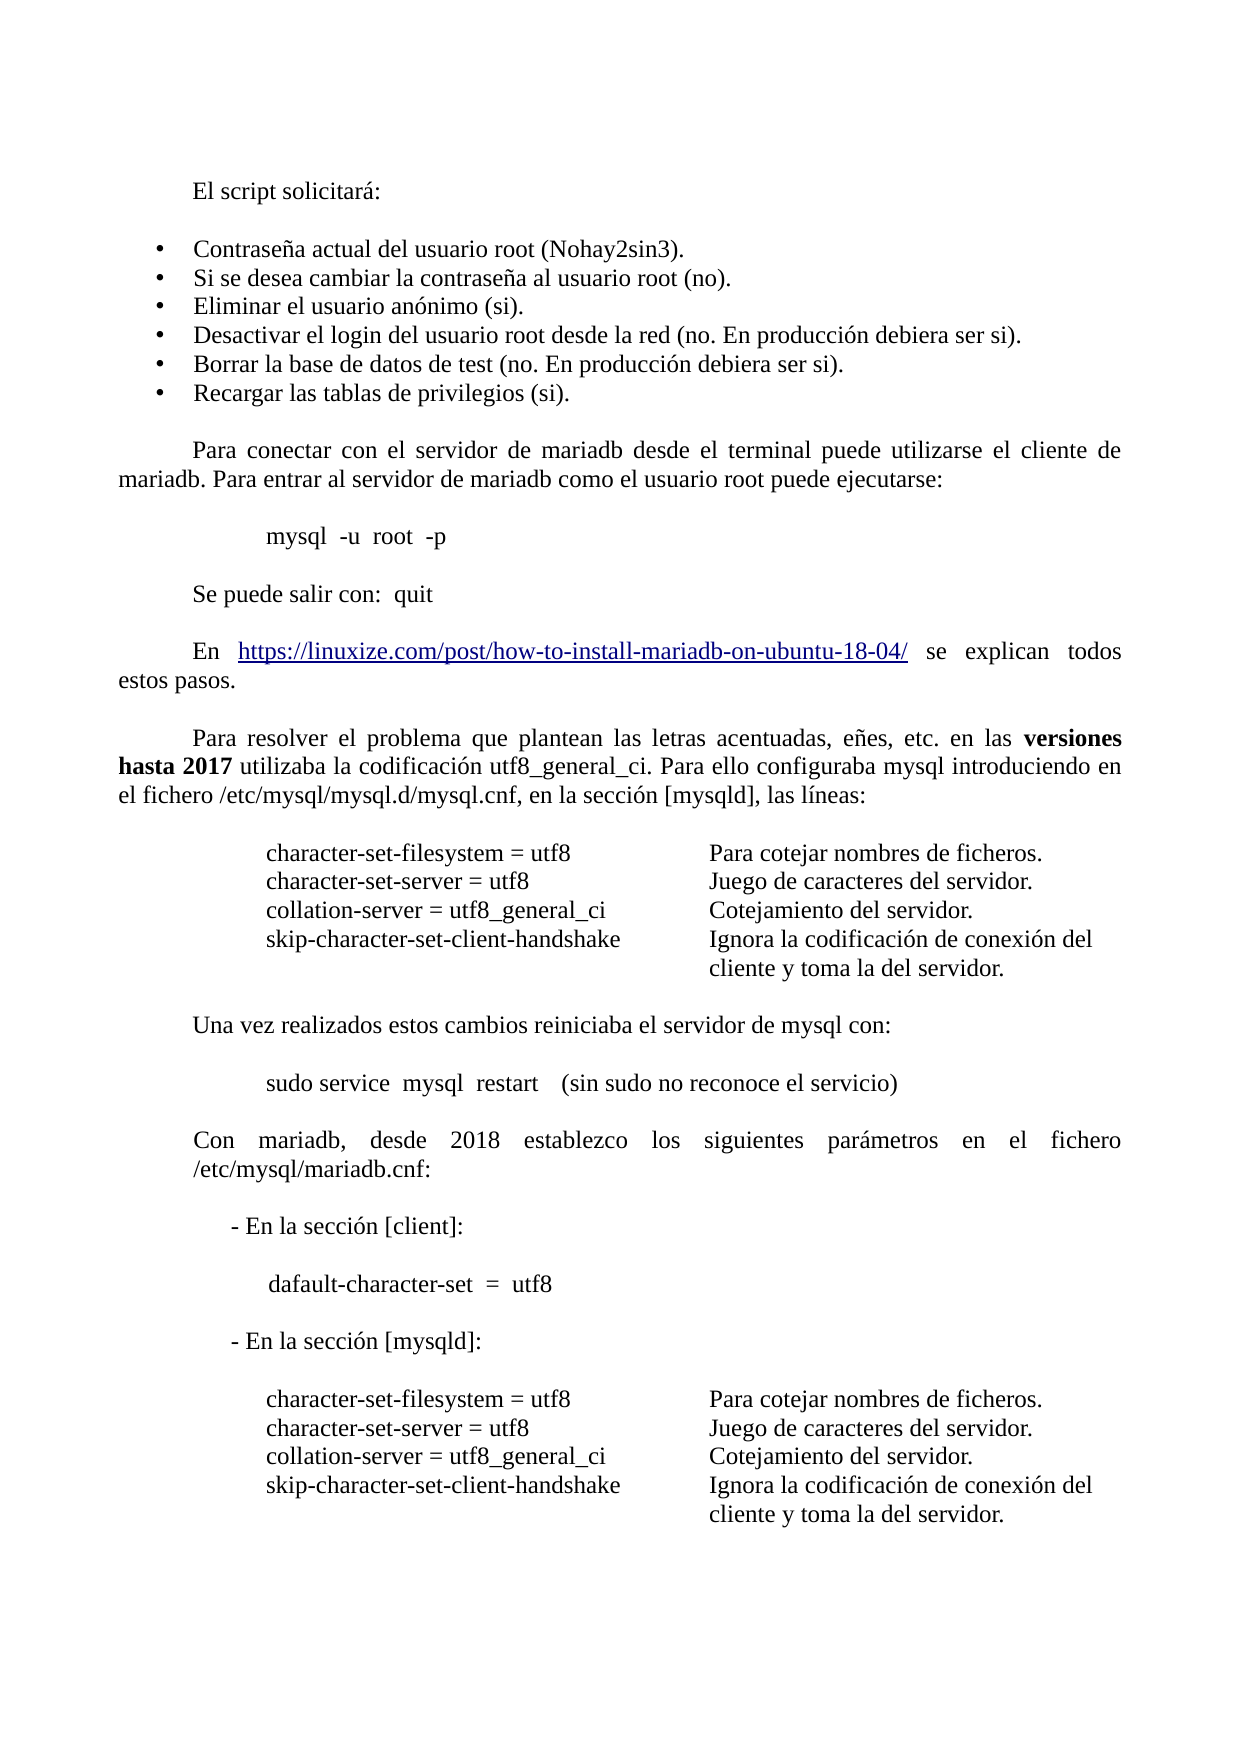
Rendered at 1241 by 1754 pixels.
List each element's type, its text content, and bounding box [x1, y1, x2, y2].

list Recargar las tablas de privilegios (si). [156, 378, 1122, 406]
list - En la sección [client]: [193, 1211, 1122, 1240]
list dafault-character-set = utf8 [231, 1269, 1122, 1298]
text cliente y toma la del servidor. [118, 953, 1122, 981]
text Se puede salir con: quit [118, 579, 1122, 608]
list Eliminar el usuario anónimo (si). [156, 291, 1122, 320]
text collation-server = utf8_general_ci Cotejamiento del servidor. [118, 895, 1122, 924]
text En https://linuxize.com/post/how-to-install-mariadb-on-ubuntu-18-04/ se explican todos estos pasos. [118, 636, 1122, 694]
text Una vez realizados estos cambios reiniciaba el servidor de mysql con: [118, 1010, 1122, 1039]
text mysql -u root -p [118, 521, 1122, 550]
text Para resolver el problema que plantean las letras acentuadas, eñes, etc. en las versiones hasta 2017 utilizaba la codificación utf8_general_ci. Para ello configuraba mysql introduciendo en el fichero /etc/mysql/mysql.d/mysql.cnf, en la sección [mysqld], las líneas: [118, 723, 1122, 809]
text skip-character-set-client-handshake Ignora la codificación de conexión del [118, 924, 1122, 953]
text character-set-filesystem = utf8 Para cotejar nombres de ficheros. [118, 1384, 1122, 1413]
text character-set-server = utf8 Juego de caracteres del servidor. [118, 866, 1122, 895]
text cliente y toma la del servidor. [118, 1499, 1122, 1528]
text character-set-server = utf8 Juego de caracteres del servidor. [118, 1413, 1122, 1441]
text character-set-filesystem = utf8 Para cotejar nombres de ficheros. [118, 838, 1122, 866]
list Desactivar el login del usuario root desde la red (no. En producción debiera ser si). [156, 320, 1122, 349]
list Borrar la base de datos de test (no. En producción debiera ser si). [156, 349, 1122, 378]
text El script solicitará: [118, 176, 1122, 205]
text skip-character-set-client-handshake Ignora la codificación de conexión del [118, 1470, 1122, 1499]
list Con mariadb, desde 2018 establezco los siguientes parámetros en el fichero /etc/mysql/mariadb.cnf: [156, 1125, 1122, 1183]
list - En la sección [mysqld]: [193, 1326, 1122, 1355]
text Para conectar con el servidor de mariadb desde el terminal puede utilizarse el cliente de mariadb. Para entrar al servidor de mariadb como el usuario root puede ejecutarse: [118, 435, 1122, 493]
list Si se desea cambiar la contraseña al usuario root (no). [156, 263, 1122, 291]
text sudo service mysql restart (sin sudo no reconoce el servicio) [118, 1068, 1122, 1096]
text collation-server = utf8_general_ci Cotejamiento del servidor. [118, 1441, 1122, 1470]
list Contraseña actual del usuario root (Nohay2sin3). [156, 234, 1122, 263]
